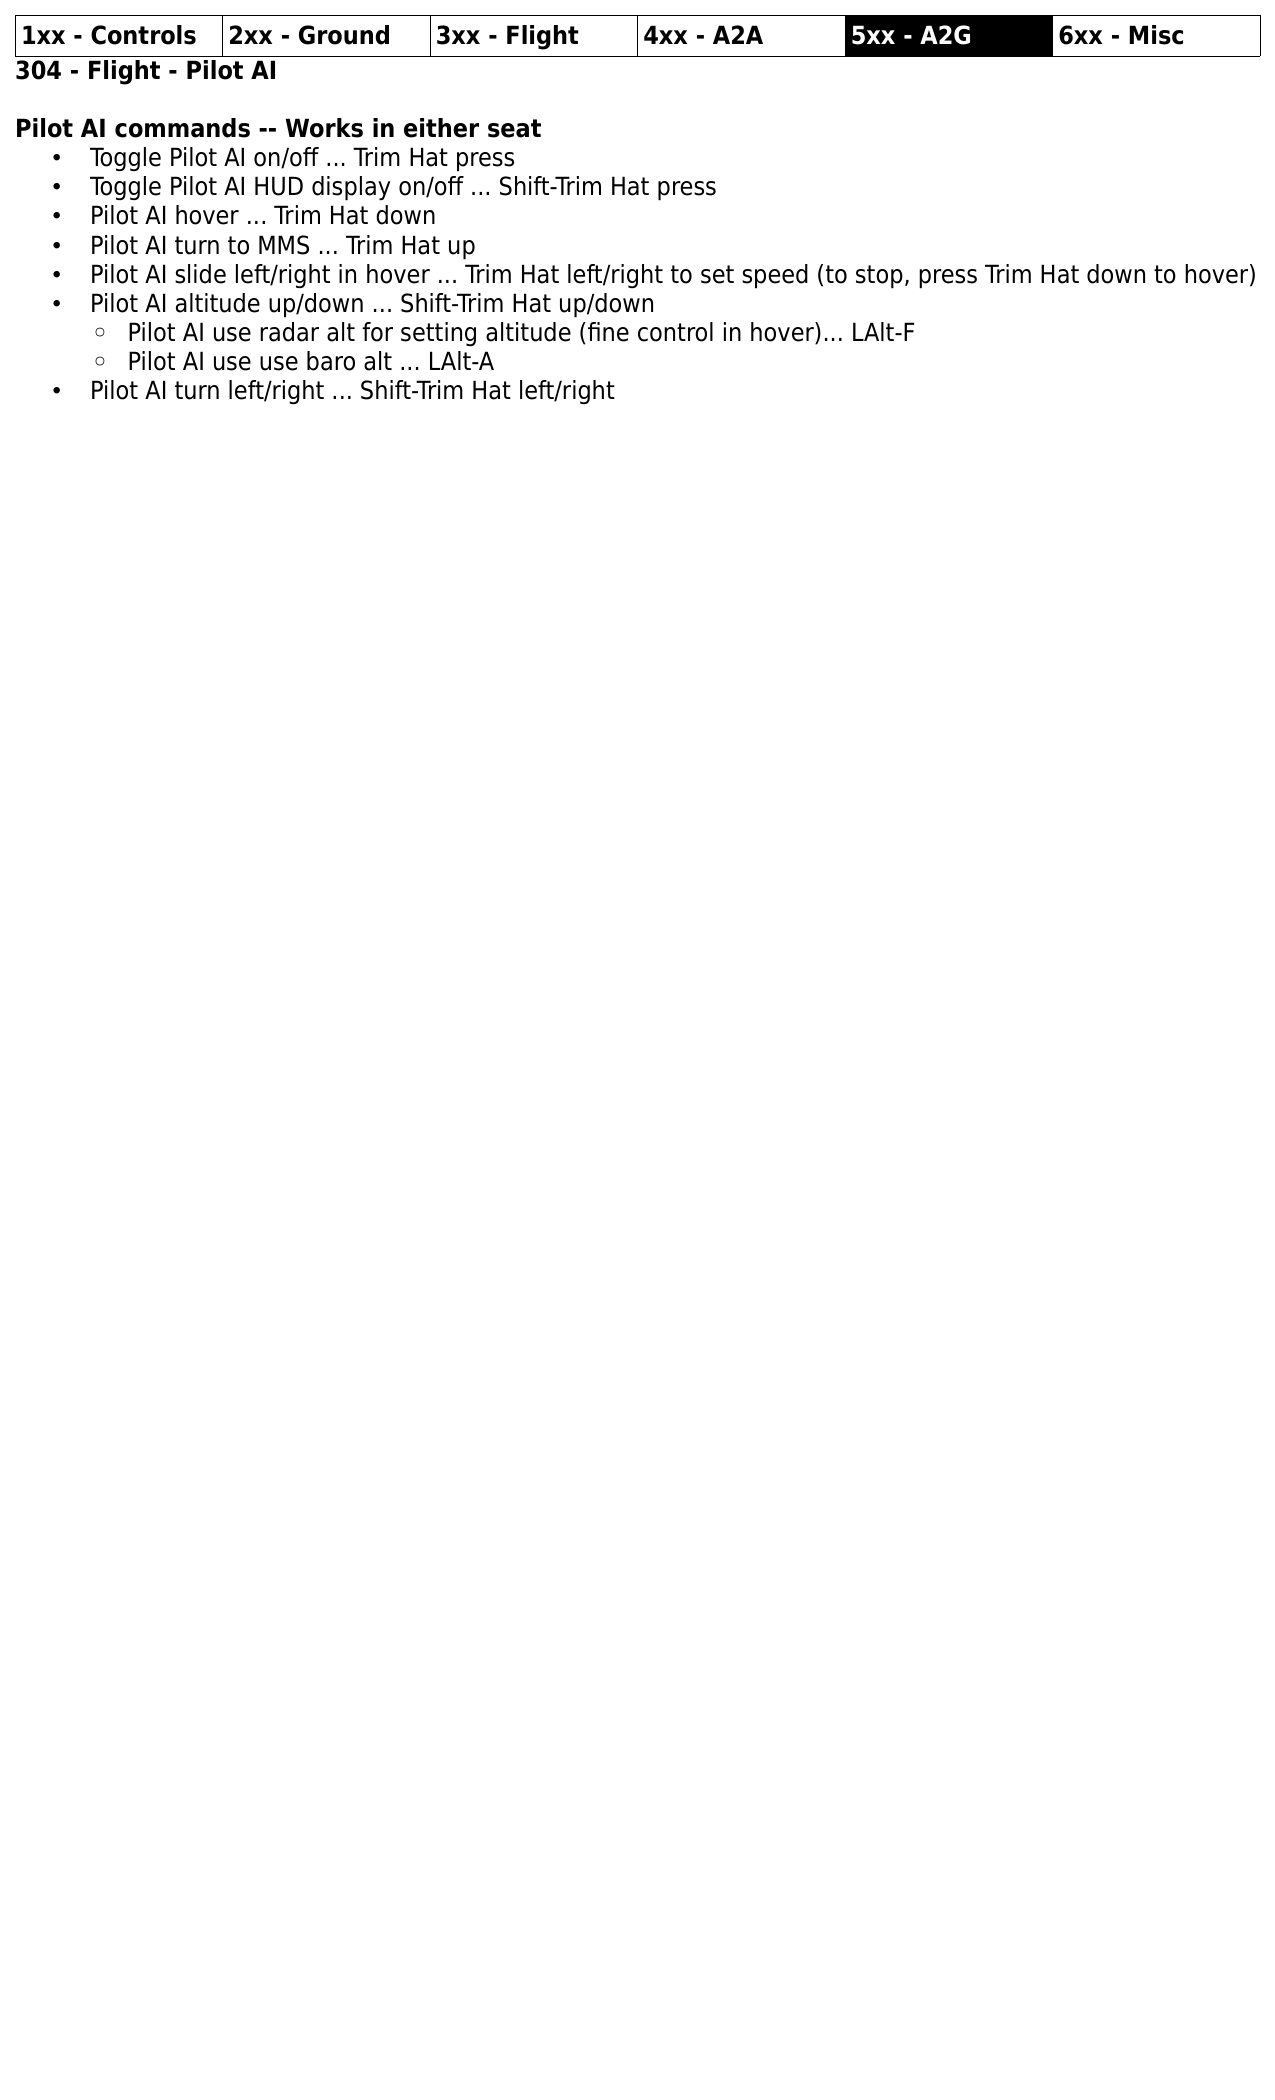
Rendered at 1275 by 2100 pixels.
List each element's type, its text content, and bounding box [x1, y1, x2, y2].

table_header 1xx - Controls [16, 16, 222, 56]
list Pilot AI turn to MMS ... Trim Hat up [52, 231, 1260, 260]
table_header 5xx - A2G [846, 16, 1052, 56]
list Toggle Pilot AI HUD display on/off ... Shift-Trim Hat press [52, 172, 1260, 202]
list Toggle Pilot AI on/off ... Trim Hat press [52, 143, 1260, 172]
list Pilot AI slide left/right in hover ... Trim Hat left/right to set speed (to stop, press Trim Hat down to hover) [52, 260, 1260, 289]
list Pilot AI turn left/right ... Shift-Trim Hat left/right [52, 377, 1260, 406]
text 304 - Flight - Pilot AI [15, 57, 1260, 85]
list Pilot AI hover ... Trim Hat down [52, 202, 1260, 231]
table_header 6xx - Misc [1053, 16, 1260, 56]
table_header 3xx - Flight [431, 16, 637, 56]
table_header 2xx - Ground [223, 16, 430, 56]
list Pilot AI use use baro alt ... LAlt-A [90, 347, 1260, 377]
list Pilot AI use radar alt for setting altitude (fine control in hover)... LAlt-F [90, 318, 1260, 347]
text Pilot AI commands -- Works in either seat [15, 114, 1260, 143]
table_header 4xx - A2A [638, 16, 845, 56]
list Pilot AI altitude up/down ... Shift-Trim Hat up/down [52, 289, 1260, 318]
